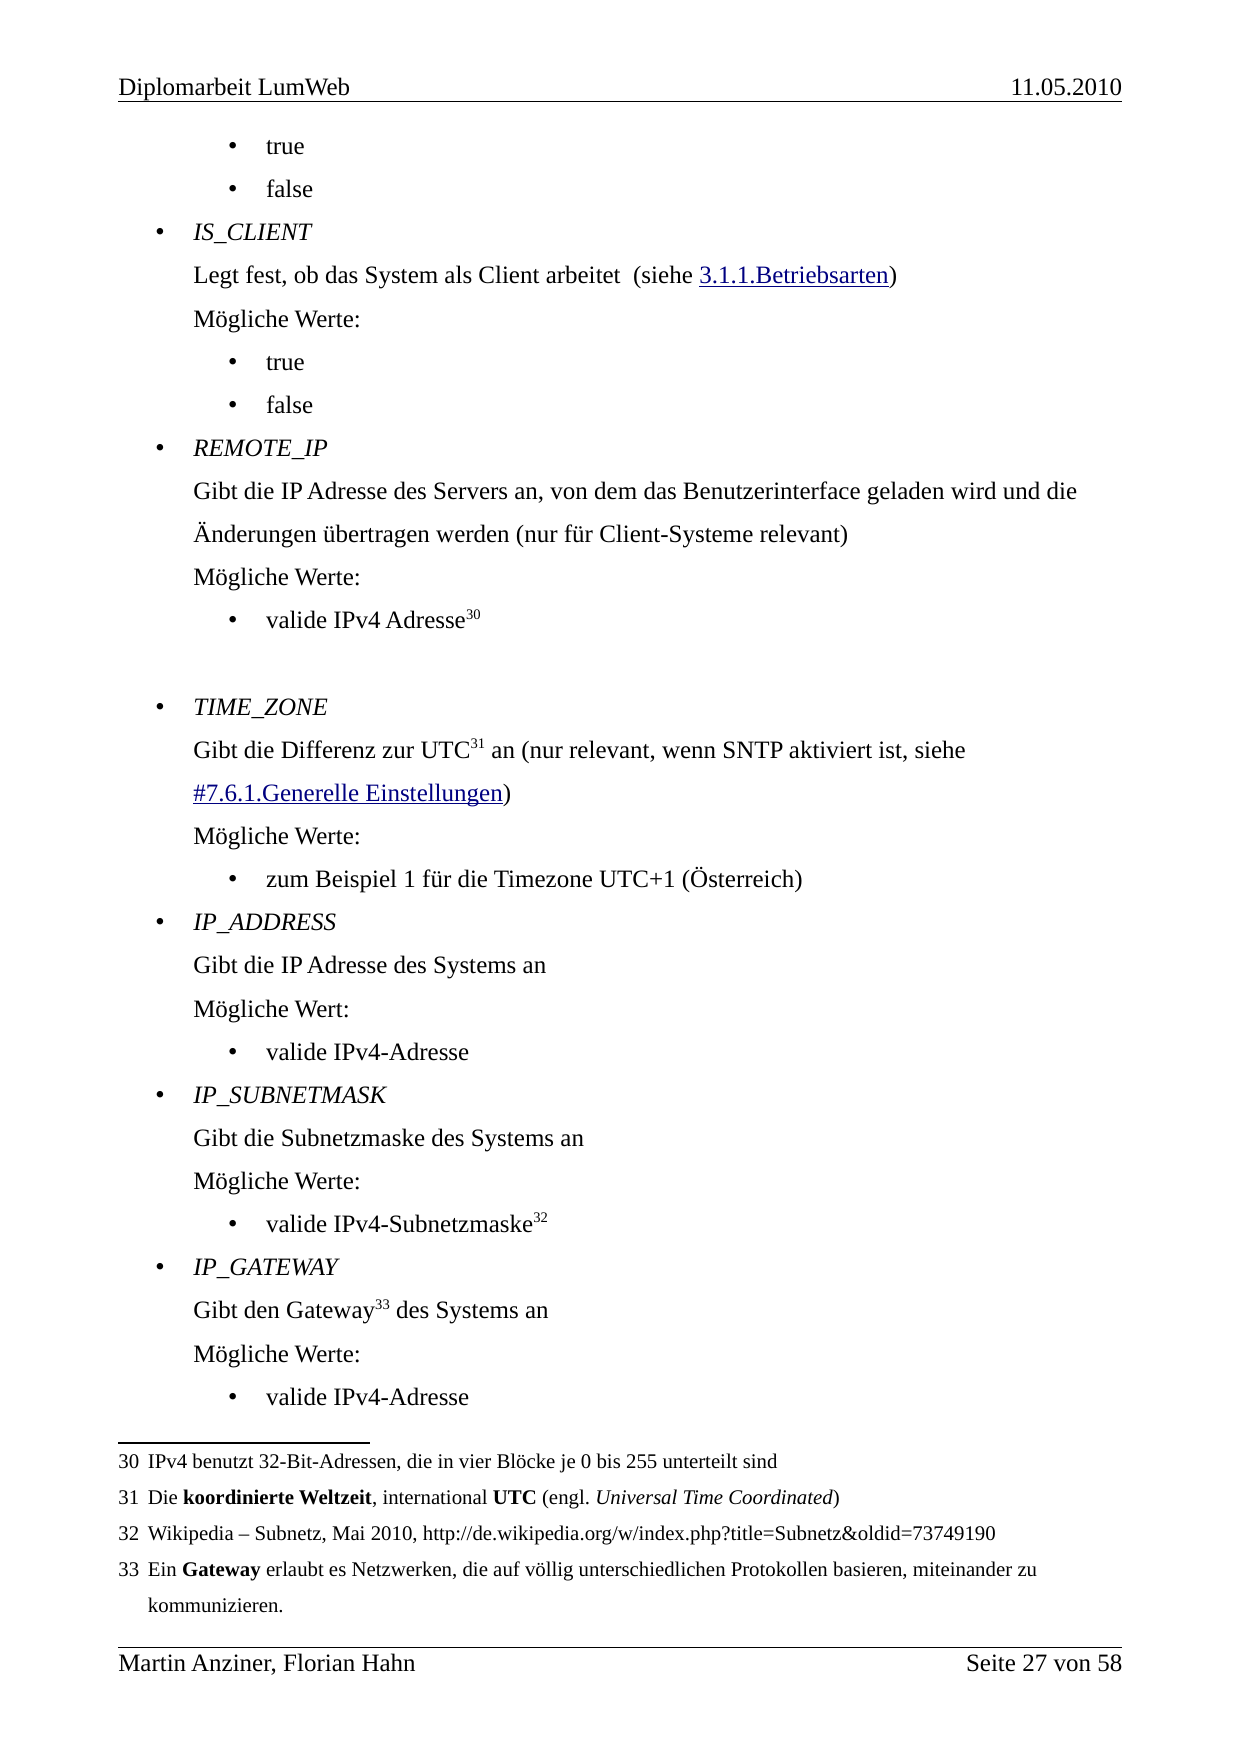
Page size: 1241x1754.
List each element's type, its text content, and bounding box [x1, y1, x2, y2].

list Wikipedia – Subnetz, Mai 2010, http://de.wikipedia.org/w/index.php?title=Subnetz&oldid=73749190 [118, 1521, 1122, 1545]
list IS_CLIENT Legt fest, ob das System als Client arbeitet (siehe 3.1.1.Betriebsarten) Mögliche Werte: [156, 217, 1122, 332]
list REMOTE_IP Gibt die IP Adresse des Servers an, von dem das Benutzerinterface geladen wird und die Änderungen übertragen werden (nur für Client-Systeme relevant) Mögliche Werte: [156, 433, 1122, 591]
list Die koordinierte Weltzeit, international UTC (engl. Universal Time Coordinated) [118, 1485, 1122, 1509]
list true [228, 131, 1122, 160]
list valide IPv4 Adresse [228, 606, 1122, 677]
list IP_GATEWAY Gibt den Gateway des Systems an Mögliche Werte: [156, 1252, 1122, 1367]
list valide IPv4-Subnetzmaske [228, 1209, 1122, 1238]
list IP_ADDRESS Gibt die IP Adresse des Systems an Mögliche Wert: [156, 907, 1122, 1022]
list true [228, 347, 1122, 376]
list TIME_ZONE Gibt die Differenz zur UTC an (nur relevant, wenn SNTP aktiviert ist, siehe #7.6.1.Generelle Einstellungen) Mögliche Werte: [156, 692, 1122, 850]
list IPv4 benutzt 32-Bit-Adressen, die in vier Blöcke je 0 bis 255 unterteilt sind [118, 1449, 1122, 1473]
list zum Beispiel 1 für die Timezone UTC+1 (Österreich) [228, 864, 1122, 893]
list valide IPv4-Adresse [228, 1037, 1122, 1066]
list valide IPv4-Adresse [228, 1382, 1122, 1411]
list false [228, 390, 1122, 419]
list Ein Gateway erlaubt es Netzwerken, die auf völlig unterschiedlichen Protokollen basieren, miteinander zu kommunizieren. [118, 1557, 1122, 1617]
list IP_SUBNETMASK Gibt die Subnetzmaske des Systems an Mögliche Werte: [156, 1080, 1122, 1195]
list false [228, 174, 1122, 203]
